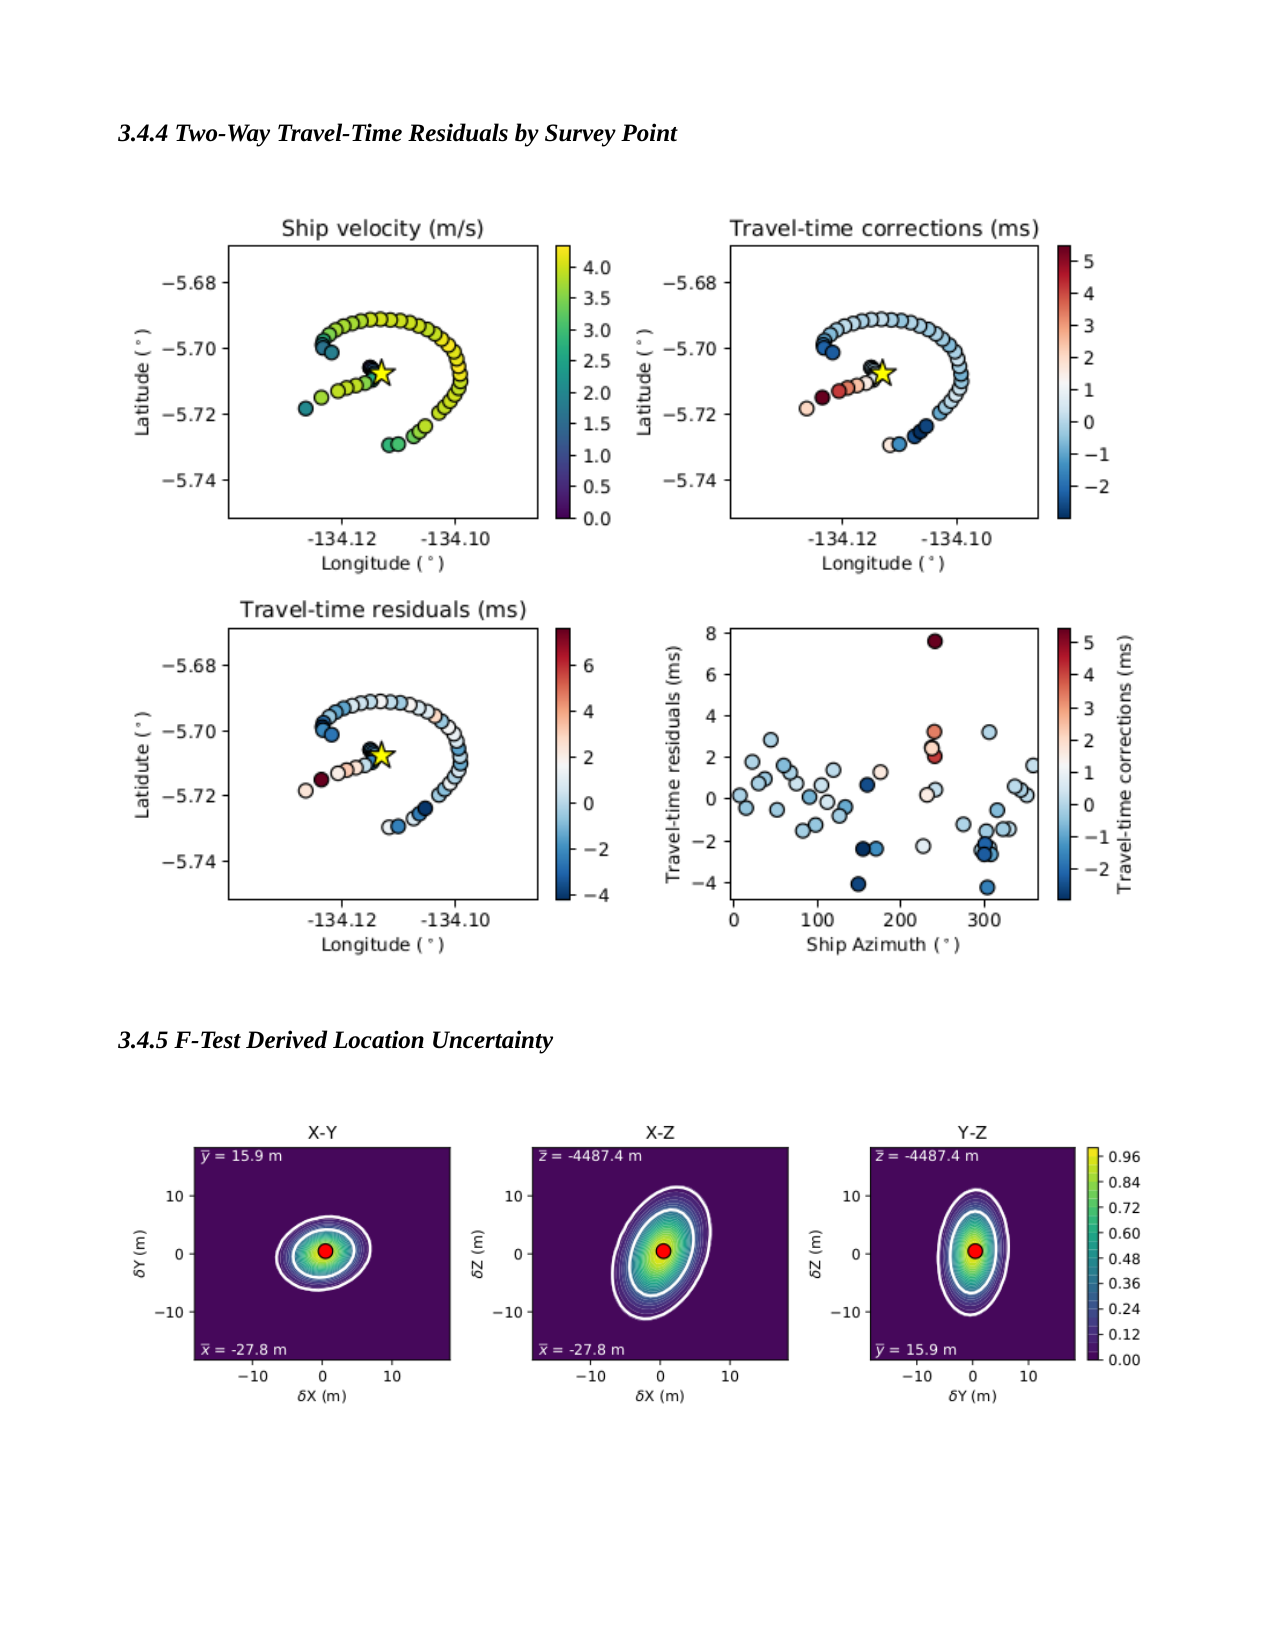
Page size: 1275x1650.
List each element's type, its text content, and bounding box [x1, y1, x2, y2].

picture [118, 1111, 1157, 1414]
text 3.4.5 F-Test Derived Location Uncertainty [118, 1025, 1157, 1054]
picture [118, 204, 1157, 968]
text 3.4.4 Two-Way Travel-Time Residuals by Survey Point [118, 118, 1157, 147]
